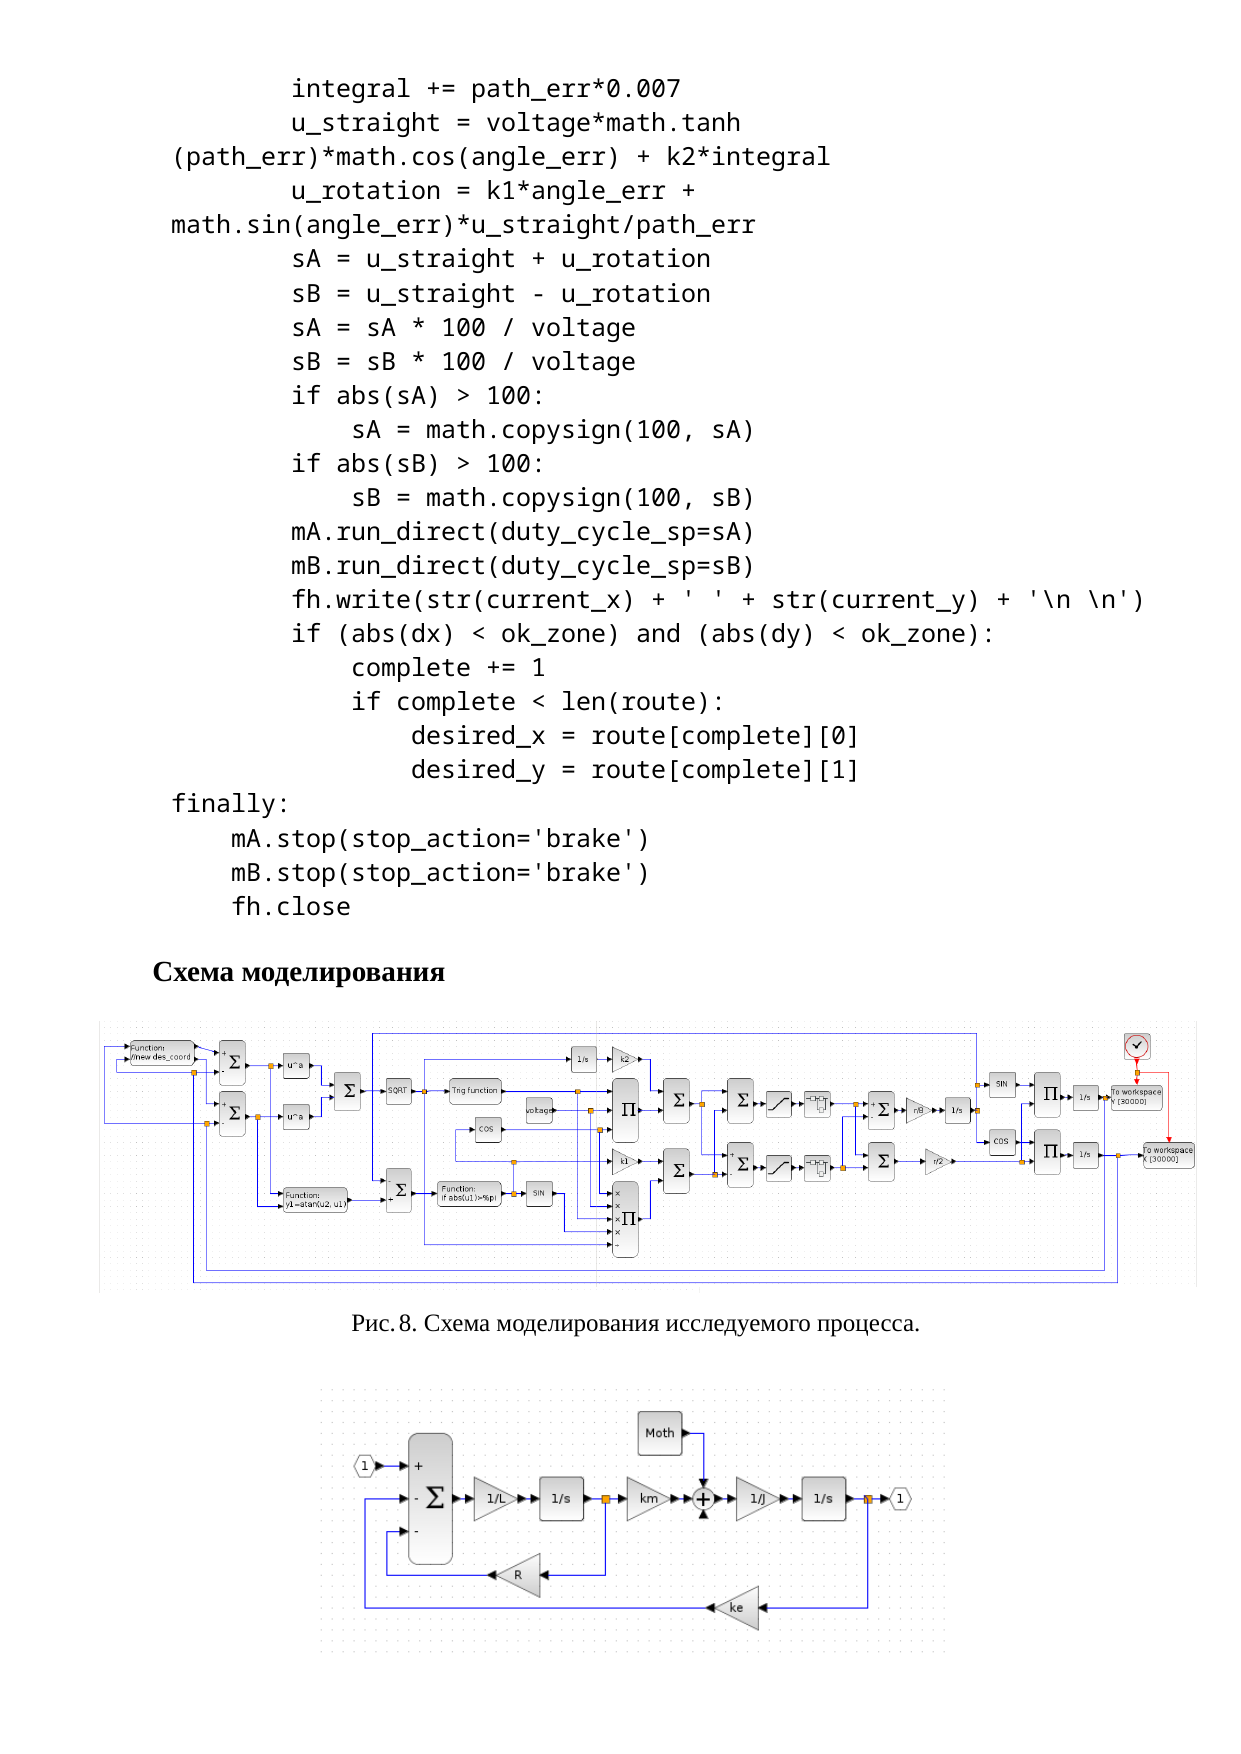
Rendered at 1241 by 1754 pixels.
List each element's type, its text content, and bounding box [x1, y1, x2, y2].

text if abs(sA) > 100: [171, 377, 1194, 411]
text mA.run_direct(duty_cycle_sp=sA) [171, 514, 1194, 548]
text desired_x = route[complete][0] [171, 718, 1194, 752]
text mB.stop(stop_action='brake') [171, 854, 1194, 888]
text sB = sB * 100 / voltage [171, 343, 1194, 377]
text fh.write(str(current_x) + ' ' + str(current_y) + '\n \n') [171, 582, 1194, 616]
text sA = u_straight + u_rotation [171, 241, 1194, 275]
text sA = sA * 100 / voltage [171, 309, 1194, 343]
picture [320, 1380, 952, 1653]
text mA.stop(stop_action='brake') [171, 820, 1194, 854]
text u_rotation = k1*angle_err + math.sin(angle_err)*u_straight/path_err [171, 173, 1194, 241]
text finally: [171, 786, 1194, 820]
text desired_y = route[complete][1] [171, 752, 1194, 786]
text Рис. 8. Схема моделирования исследуемого процесса. [77, 1037, 1194, 1337]
text sA = math.copysign(100, sA) [171, 411, 1194, 446]
text u_straight = voltage*math.tanh (path_err)*math.cos(angle_err) + k2*integral [171, 105, 1194, 173]
text sB = u_straight - u_rotation [171, 275, 1194, 309]
text integral += path_err*0.007 [171, 71, 1194, 105]
text if complete < len(route): [171, 684, 1194, 718]
text sB = math.copysign(100, sB) [171, 479, 1194, 514]
picture [99, 1021, 1197, 1293]
text Схема моделирования [77, 954, 1194, 988]
text complete += 1 [171, 650, 1194, 684]
text mB.run_direct(duty_cycle_sp=sB) [171, 548, 1194, 582]
text fh.close [171, 888, 1194, 922]
text if (abs(dx) < ok_zone) and (abs(dy) < ok_zone): [171, 616, 1194, 650]
text if abs(sB) > 100: [171, 446, 1194, 479]
